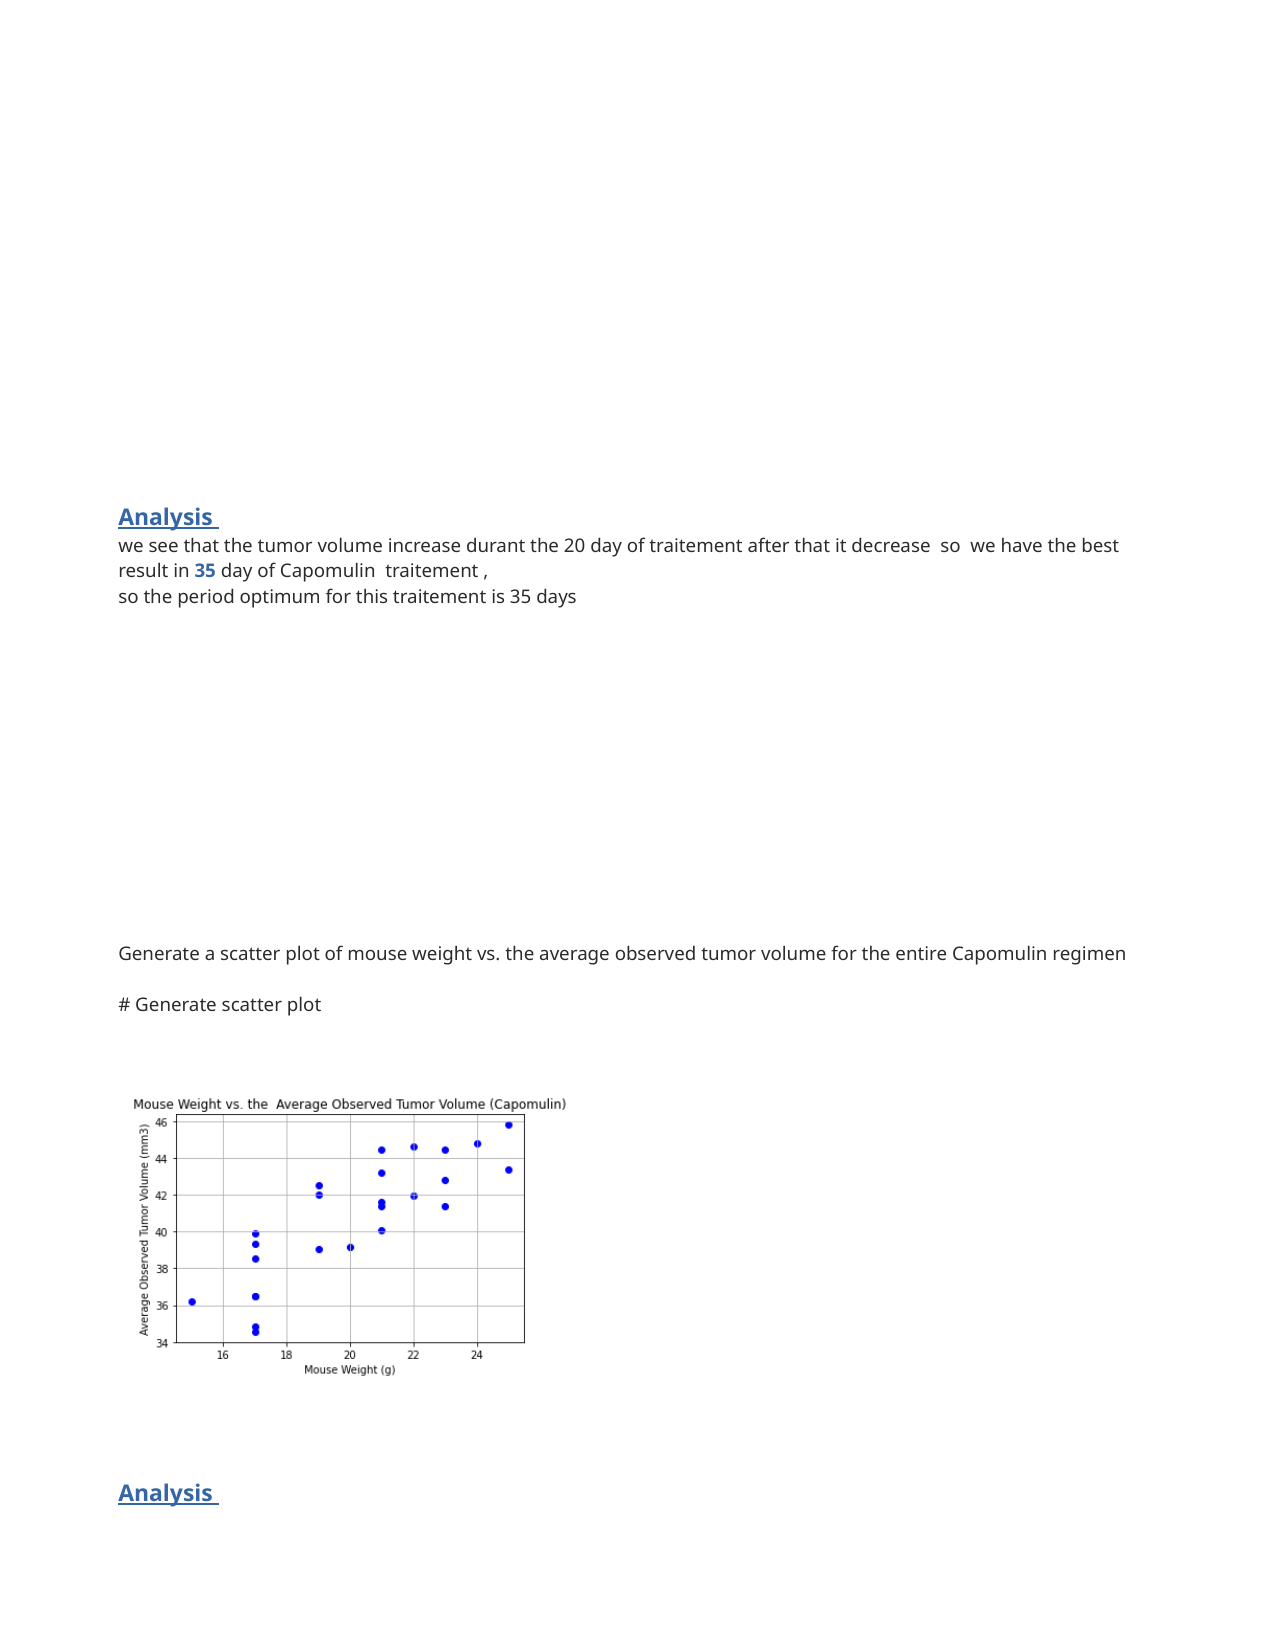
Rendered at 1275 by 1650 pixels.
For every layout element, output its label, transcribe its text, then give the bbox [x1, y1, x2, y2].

text Analysis [118, 501, 1157, 532]
text Generate a scatter plot of mouse weight vs. the average observed tumor volume for the entire Capomulin regimen [118, 941, 1157, 966]
text # Generate scatter plot [118, 992, 1157, 1017]
text so the period optimum for this traitement is 35 days [118, 583, 1157, 609]
text we see that the tumor volume increase durant the 20 day of traitement after that it decrease so we have the best result in 35 day of Capomulin traitement , [118, 532, 1157, 583]
text Analysis [118, 1476, 1157, 1508]
picture [126, 1091, 574, 1382]
